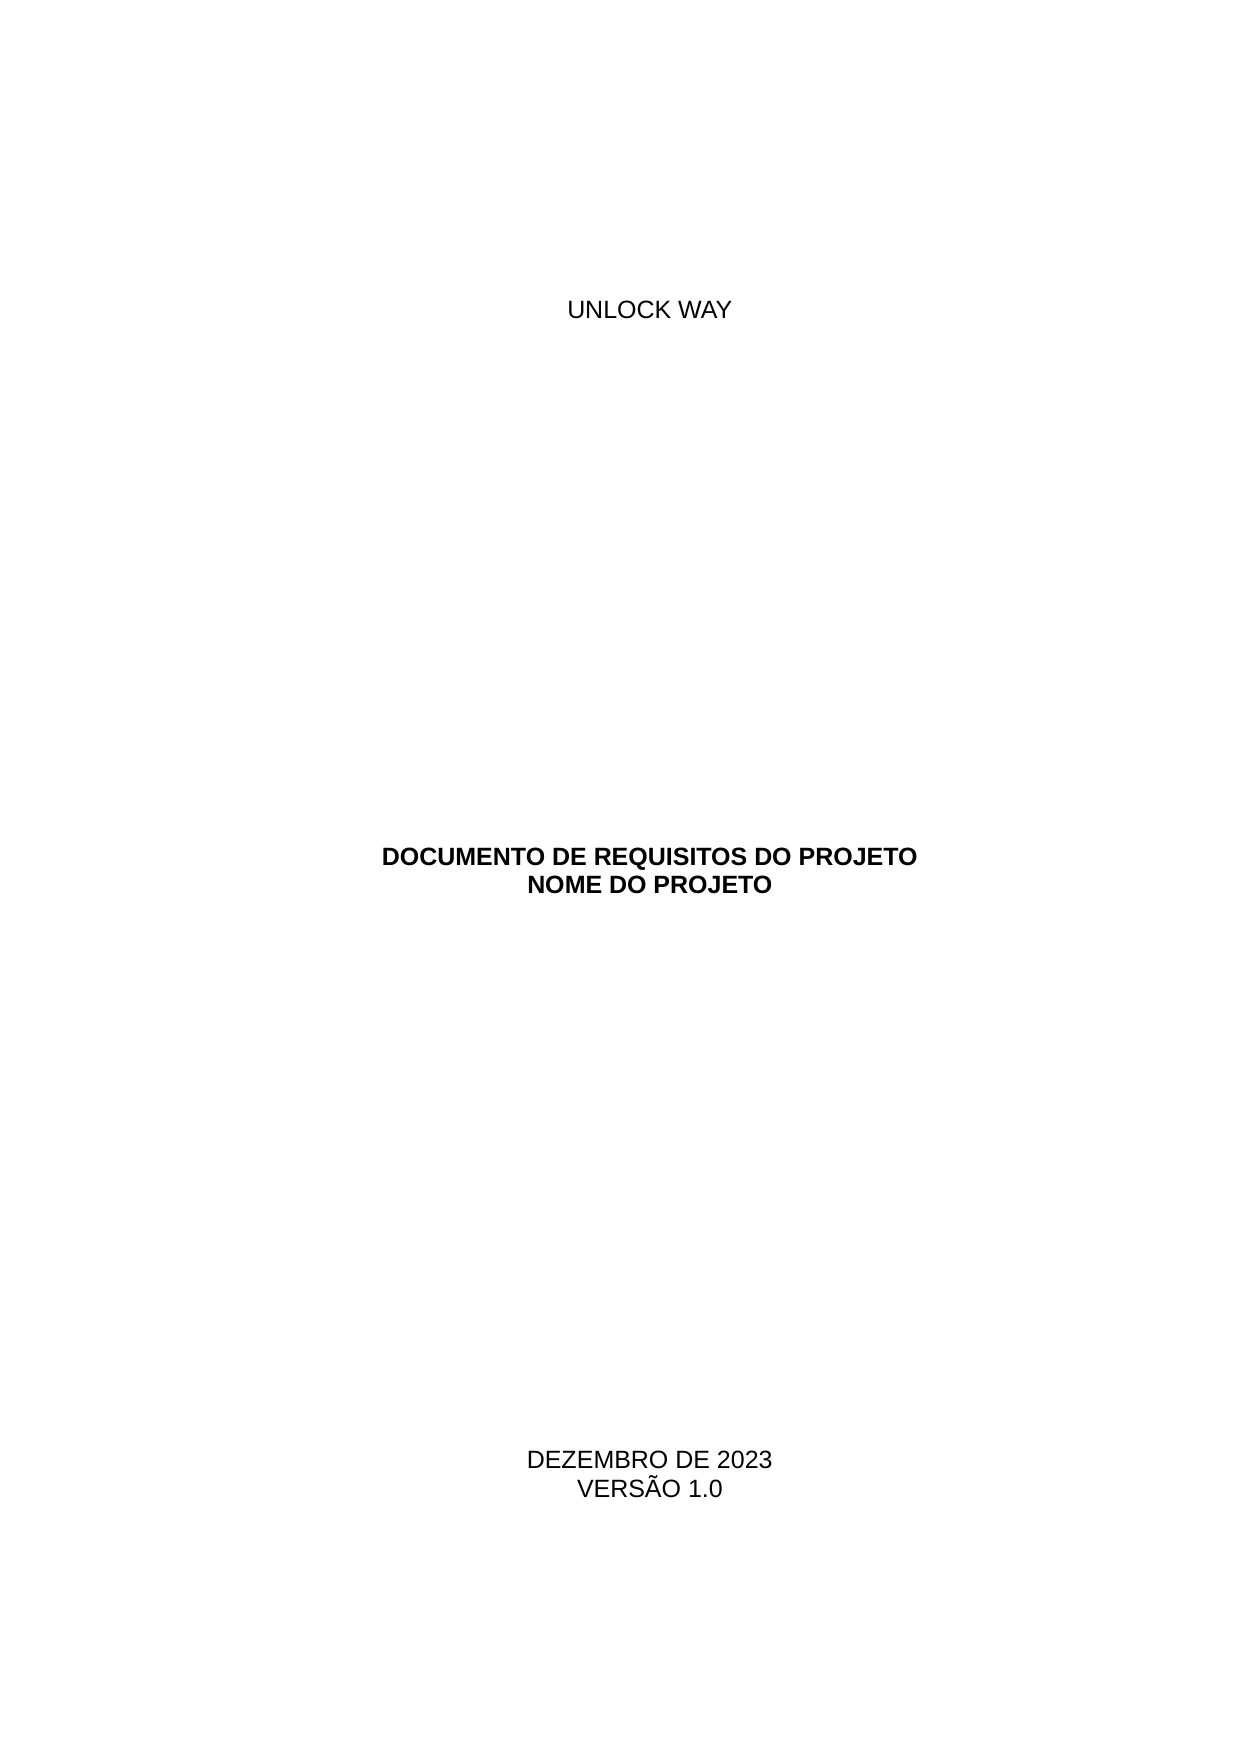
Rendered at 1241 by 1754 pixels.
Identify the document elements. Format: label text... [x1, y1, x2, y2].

text NOME DO PROJETO [295, 870, 1004, 899]
text DEZEMBRO DE 2023 [295, 1445, 1004, 1474]
text VERSÃO 1.0 [295, 1474, 1004, 1503]
text DOCUMENTO DE REQUISITOS DO PROJETO [295, 842, 1004, 870]
text UNLOCK WAY [295, 295, 1004, 324]
